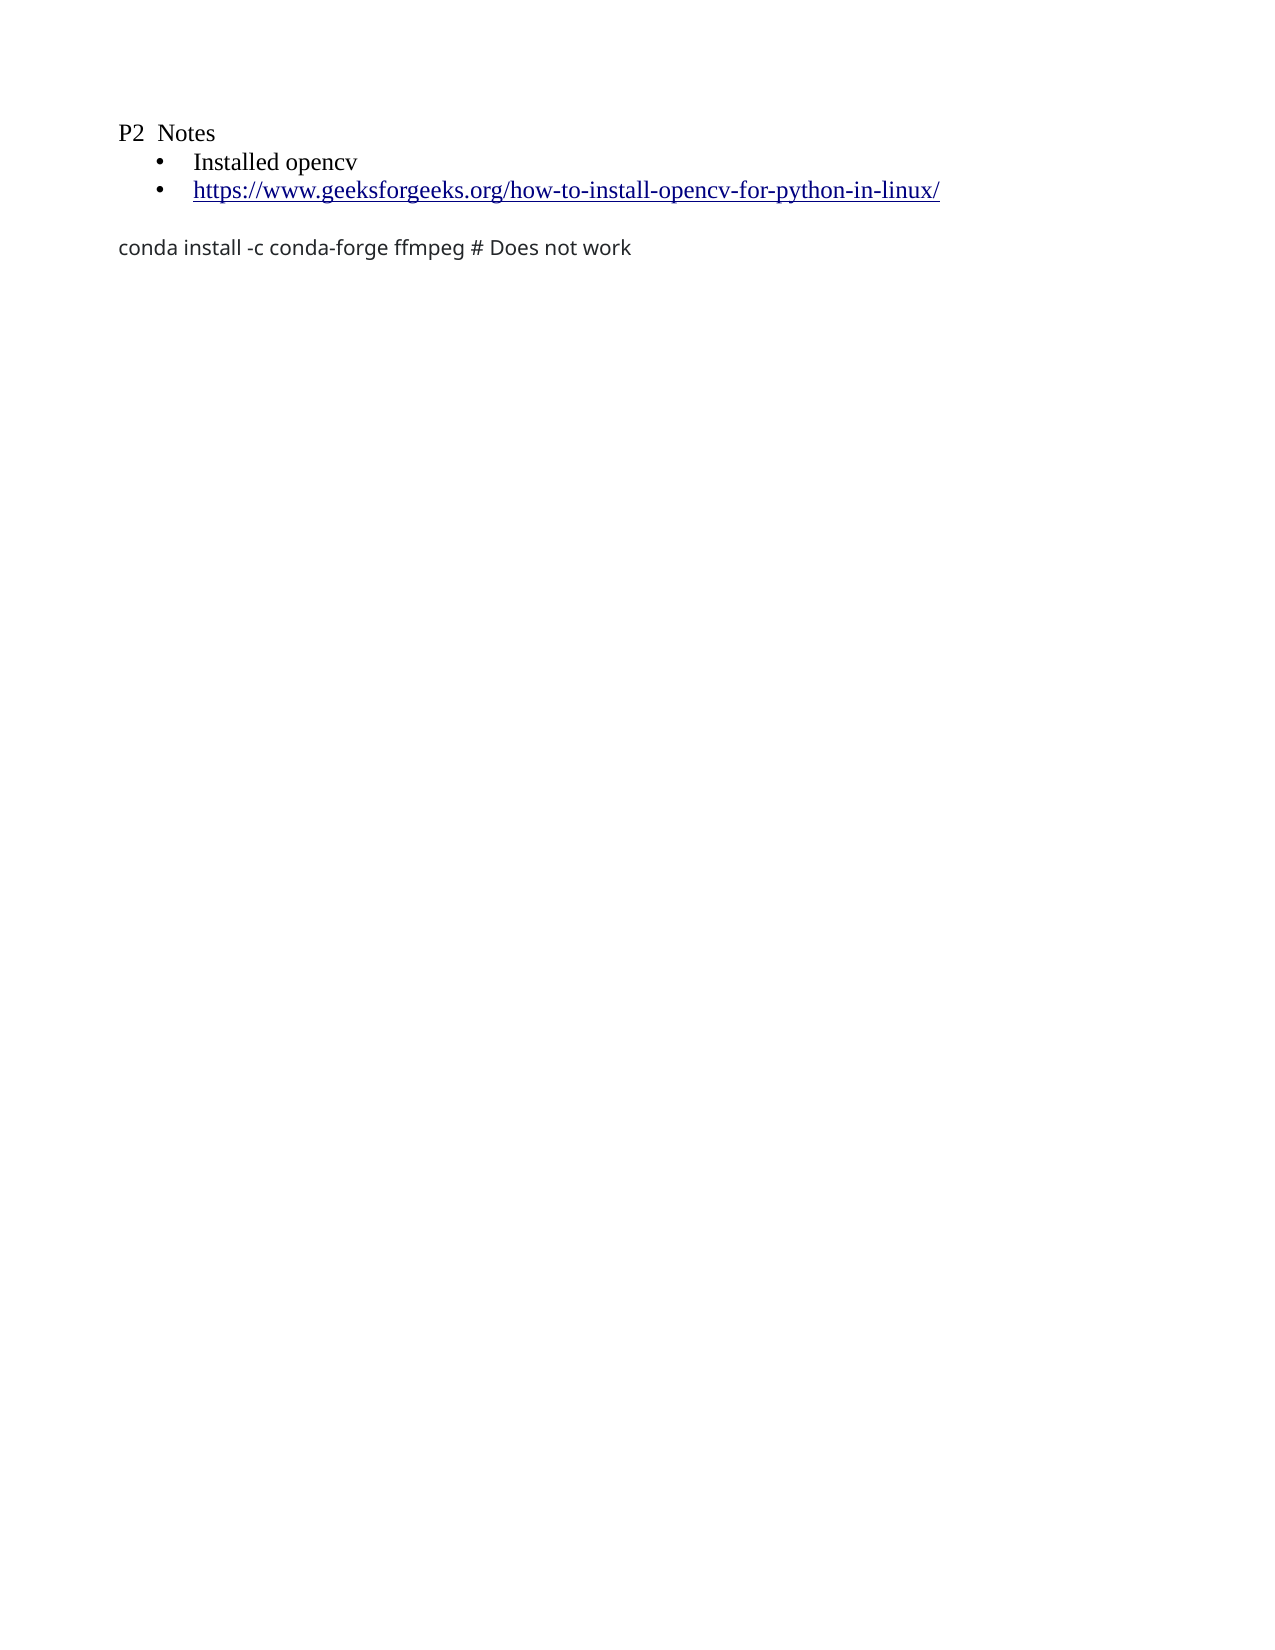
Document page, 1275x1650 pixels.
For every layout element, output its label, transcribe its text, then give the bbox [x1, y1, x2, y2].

list https://www.geeksforgeeks.org/how-to-install-opencv-for-python-in-linux/ [156, 176, 1157, 204]
list Installed opencv [156, 147, 1157, 176]
text P2 Notes [118, 118, 1157, 147]
text conda install -c conda-forge ffmpeg # Does not work [118, 233, 1157, 262]
